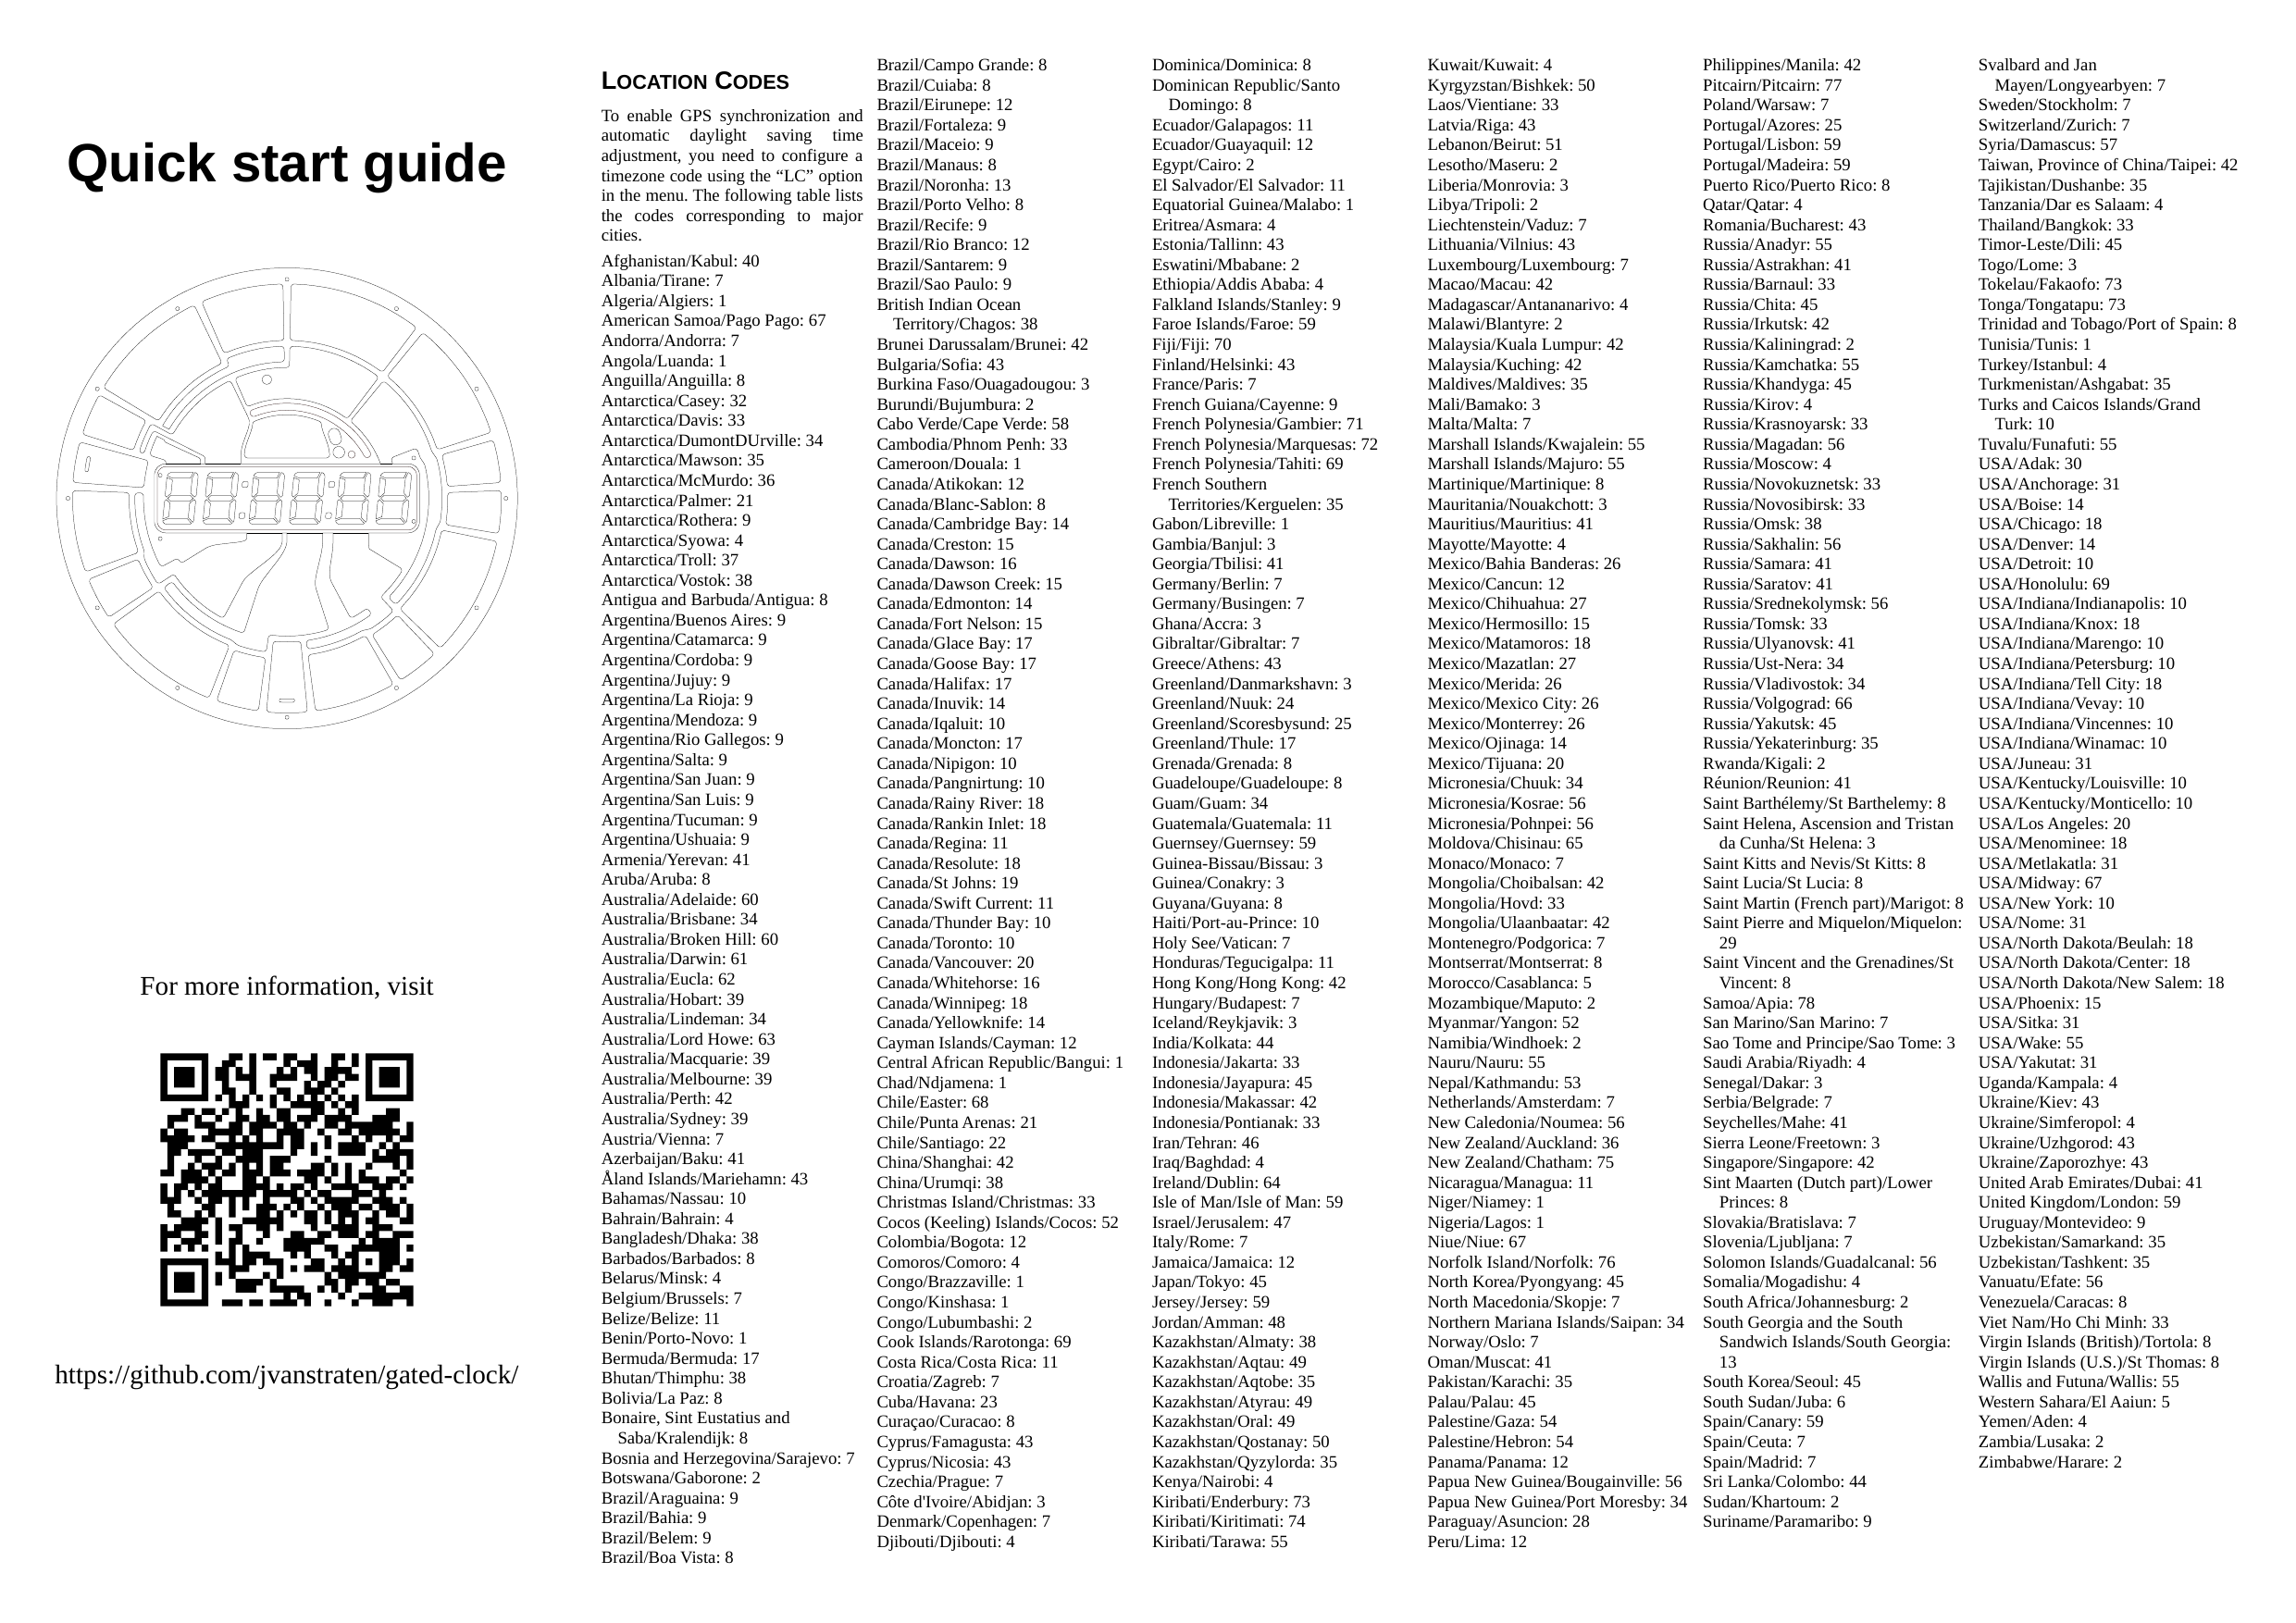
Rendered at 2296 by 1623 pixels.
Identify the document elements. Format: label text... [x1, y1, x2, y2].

text Turkmenistan/Ashgabat: 35 [1979, 374, 2240, 394]
text USA/Indiana/Vincennes: 10 [1979, 713, 2240, 733]
text Palau/Palau: 45 [1427, 1392, 1690, 1411]
text USA/Honolulu: 69 [1979, 574, 2240, 593]
text Guinea/Conakry: 3 [1152, 873, 1414, 893]
text Kuwait/Kuwait: 4 [1427, 55, 1690, 75]
text Russia/Anadyr: 55 [1703, 234, 1965, 254]
text Greenland/Scoresbysund: 25 [1152, 713, 1414, 733]
text Honduras/Tegucigalpa: 11 [1152, 952, 1414, 973]
text Brazil/Maceio: 9 [876, 134, 1139, 155]
text https://github.com/jvanstraten/gated-clock/ [55, 1358, 519, 1390]
text Falkland Islands/Stanley: 9 [1152, 294, 1414, 314]
text Mongolia/Hovd: 33 [1427, 893, 1690, 912]
text Australia/Hobart: 39 [601, 988, 863, 1009]
text Russia/Ust-Nera: 34 [1703, 653, 1965, 673]
text Namibia/Windhoek: 2 [1427, 1033, 1690, 1052]
text Cabo Verde/Cape Verde: 58 [876, 414, 1139, 434]
text Mauritania/Nouakchott: 3 [1427, 493, 1690, 514]
text Antarctica/DumontDUrville: 34 [601, 430, 863, 450]
text Canada/Dawson Creek: 15 [876, 574, 1139, 593]
text Mongolia/Choibalsan: 42 [1427, 873, 1690, 893]
text Guatemala/Guatemala: 11 [1152, 812, 1414, 833]
text Sudan/Khartoum: 2 [1703, 1492, 1965, 1511]
text Croatia/Zagreb: 7 [876, 1371, 1139, 1392]
text Israel/Jerusalem: 47 [1152, 1212, 1414, 1232]
text Malawi/Blantyre: 2 [1427, 314, 1690, 334]
text Antarctica/Vostok: 38 [601, 570, 863, 589]
text Antarctica/Syowa: 4 [601, 530, 863, 550]
text USA/Midway: 67 [1979, 873, 2240, 893]
text Rwanda/Kigali: 2 [1703, 753, 1965, 773]
text Christmas Island/Christmas: 33 [876, 1192, 1139, 1212]
text Samoa/Apia: 78 [1703, 992, 1965, 1012]
text Uzbekistan/Tashkent: 35 [1979, 1252, 2240, 1271]
text Cuba/Havana: 23 [876, 1392, 1139, 1411]
text Virgin Islands (U.S.)/St Thomas: 8 [1979, 1352, 2240, 1371]
text Hong Kong/Hong Kong: 42 [1152, 973, 1414, 992]
text Suriname/Paramaribo: 9 [1703, 1511, 1965, 1531]
text Bangladesh/Dhaka: 38 [601, 1228, 863, 1248]
text Afghanistan/Kabul: 40 [601, 251, 863, 270]
text Japan/Tokyo: 45 [1152, 1271, 1414, 1292]
text Sierra Leone/Freetown: 3 [1703, 1132, 1965, 1152]
text Antarctica/Rothera: 9 [601, 510, 863, 530]
text Saint Kitts and Nevis/St Kitts: 8 [1703, 853, 1965, 873]
text Pitcairn/Pitcairn: 77 [1703, 75, 1965, 94]
text Austria/Vienna: 7 [601, 1128, 863, 1148]
text Laos/Vientiane: 33 [1427, 94, 1690, 115]
text Réunion/Reunion: 41 [1703, 773, 1965, 793]
text Ethiopia/Addis Ababa: 4 [1152, 274, 1414, 294]
text San Marino/San Marino: 7 [1703, 1012, 1965, 1033]
text Spain/Madrid: 7 [1703, 1451, 1965, 1471]
text Canada/Rainy River: 18 [876, 793, 1139, 812]
text Zambia/Lusaka: 2 [1979, 1431, 2240, 1451]
text Colombia/Bogota: 12 [876, 1232, 1139, 1252]
text Russia/Chita: 45 [1703, 294, 1965, 314]
text Chile/Santiago: 22 [876, 1132, 1139, 1152]
text Lebanon/Beirut: 51 [1427, 134, 1690, 155]
text Canada/Pangnirtung: 10 [876, 773, 1139, 793]
text Monaco/Monaco: 7 [1427, 853, 1690, 873]
text Zimbabwe/Harare: 2 [1979, 1451, 2240, 1471]
text Macao/Macau: 42 [1427, 274, 1690, 294]
text Russia/Krasnoyarsk: 33 [1703, 414, 1965, 434]
text Curaçao/Curacao: 8 [876, 1411, 1139, 1431]
text Italy/Rome: 7 [1152, 1232, 1414, 1252]
text Brazil/Santarem: 9 [876, 254, 1139, 274]
text Australia/Lindeman: 34 [601, 1009, 863, 1029]
text Mexico/Mexico City: 26 [1427, 693, 1690, 713]
text Canada/Atikokan: 12 [876, 474, 1139, 493]
text Eritrea/Asmara: 4 [1152, 215, 1414, 234]
text Micronesia/Chuuk: 34 [1427, 773, 1690, 793]
text USA/Kentucky/Monticello: 10 [1979, 793, 2240, 812]
text Canada/Glace Bay: 17 [876, 633, 1139, 653]
text United Kingdom/London: 59 [1979, 1192, 2240, 1212]
text Tonga/Tongatapu: 73 [1979, 294, 2240, 314]
text Algeria/Algiers: 1 [601, 291, 863, 310]
text Brazil/Sao Paulo: 9 [876, 274, 1139, 294]
text Morocco/Casablanca: 5 [1427, 973, 1690, 992]
text French Polynesia/Gambier: 71 [1152, 414, 1414, 434]
text Canada/Creston: 15 [876, 534, 1139, 553]
text Canada/Moncton: 17 [876, 733, 1139, 753]
text Antarctica/Davis: 33 [601, 410, 863, 430]
text Mexico/Matamoros: 18 [1427, 633, 1690, 653]
text Brazil/Campo Grande: 8 [876, 55, 1139, 75]
text Bhutan/Thimphu: 38 [601, 1368, 863, 1388]
text Argentina/Rio Gallegos: 9 [601, 729, 863, 750]
text USA/Wake: 55 [1979, 1033, 2240, 1052]
text Canada/Rankin Inlet: 18 [876, 812, 1139, 833]
text New Caledonia/Noumea: 56 [1427, 1112, 1690, 1132]
text Argentina/San Juan: 9 [601, 769, 863, 789]
text South Georgia and the South Sandwich Islands/South Georgia: 13 [1703, 1311, 1965, 1371]
text Dominica/Dominica: 8 [1152, 55, 1414, 75]
text American Samoa/Pago Pago: 67 [601, 310, 863, 330]
text Mali/Bamako: 3 [1427, 394, 1690, 414]
text Palestine/Hebron: 54 [1427, 1431, 1690, 1451]
text Russia/Irkutsk: 42 [1703, 314, 1965, 334]
text Albania/Tirane: 7 [601, 270, 863, 291]
text USA/Indiana/Tell City: 18 [1979, 673, 2240, 693]
text Viet Nam/Ho Chi Minh: 33 [1979, 1311, 2240, 1332]
text Australia/Adelaide: 60 [601, 889, 863, 909]
text French Polynesia/Marquesas: 72 [1152, 434, 1414, 453]
text Ecuador/Galapagos: 11 [1152, 115, 1414, 134]
text Poland/Warsaw: 7 [1703, 94, 1965, 115]
text USA/Boise: 14 [1979, 493, 2240, 514]
text Canada/Resolute: 18 [876, 853, 1139, 873]
text Guernsey/Guernsey: 59 [1152, 833, 1414, 853]
text Antarctica/Palmer: 21 [601, 489, 863, 510]
text Seychelles/Mahe: 41 [1703, 1112, 1965, 1132]
text Canada/Dawson: 16 [876, 553, 1139, 574]
text Kiribati/Tarawa: 55 [1152, 1531, 1414, 1551]
text Saint Barthélemy/St Barthelemy: 8 [1703, 793, 1965, 812]
text Nepal/Kathmandu: 53 [1427, 1072, 1690, 1092]
text USA/Phoenix: 15 [1979, 992, 2240, 1012]
text Philippines/Manila: 42 [1703, 55, 1965, 75]
text Dominican Republic/Santo Domingo: 8 [1152, 75, 1414, 115]
text Tanzania/Dar es Salaam: 4 [1979, 194, 2240, 215]
text China/Urumqi: 38 [876, 1172, 1139, 1192]
text Switzerland/Zurich: 7 [1979, 115, 2240, 134]
text USA/Indiana/Petersburg: 10 [1979, 653, 2240, 673]
text Argentina/Catamarca: 9 [601, 629, 863, 650]
text Paraguay/Asuncion: 28 [1427, 1511, 1690, 1531]
text Palestine/Gaza: 54 [1427, 1411, 1690, 1431]
text India/Kolkata: 44 [1152, 1033, 1414, 1052]
text Indonesia/Makassar: 42 [1152, 1092, 1414, 1112]
text Sao Tome and Principe/Sao Tome: 3 [1703, 1033, 1965, 1052]
text Belgium/Brussels: 7 [601, 1288, 863, 1307]
text Egypt/Cairo: 2 [1152, 155, 1414, 174]
text Canada/Swift Current: 11 [876, 893, 1139, 912]
text Slovenia/Ljubljana: 7 [1703, 1232, 1965, 1252]
text South Sudan/Juba: 6 [1703, 1392, 1965, 1411]
text Angola/Luanda: 1 [601, 350, 863, 370]
text Iraq/Baghdad: 4 [1152, 1152, 1414, 1172]
text Saint Lucia/St Lucia: 8 [1703, 873, 1965, 893]
text USA/Yakutat: 31 [1979, 1052, 2240, 1072]
text Cyprus/Nicosia: 43 [876, 1451, 1139, 1471]
text Argentina/Buenos Aires: 9 [601, 610, 863, 629]
text USA/Sitka: 31 [1979, 1012, 2240, 1033]
text China/Shanghai: 42 [876, 1152, 1139, 1172]
text Virgin Islands (British)/Tortola: 8 [1979, 1332, 2240, 1352]
text Greece/Athens: 43 [1152, 653, 1414, 673]
text Cayman Islands/Cayman: 12 [876, 1033, 1139, 1052]
text Canada/Toronto: 10 [876, 933, 1139, 952]
text Iceland/Reykjavik: 3 [1152, 1012, 1414, 1033]
text Canada/Cambridge Bay: 14 [876, 514, 1139, 534]
text Congo/Lubumbashi: 2 [876, 1311, 1139, 1332]
text Argentina/Tucuman: 9 [601, 809, 863, 829]
text Hungary/Budapest: 7 [1152, 992, 1414, 1012]
text Cocos (Keeling) Islands/Cocos: 52 [876, 1212, 1139, 1232]
text Jamaica/Jamaica: 12 [1152, 1252, 1414, 1271]
text Lithuania/Vilnius: 43 [1427, 234, 1690, 254]
text Mexico/Hermosillo: 15 [1427, 613, 1690, 633]
text Indonesia/Jayapura: 45 [1152, 1072, 1414, 1092]
text Chad/Ndjamena: 1 [876, 1072, 1139, 1092]
text Northern Mariana Islands/Saipan: 34 [1427, 1311, 1690, 1332]
text Turks and Caicos Islands/Grand Turk: 10 [1979, 394, 2240, 434]
text Senegal/Dakar: 3 [1703, 1072, 1965, 1092]
text Kazakhstan/Aqtobe: 35 [1152, 1371, 1414, 1392]
text Brazil/Porto Velho: 8 [876, 194, 1139, 215]
text Kenya/Nairobi: 4 [1152, 1471, 1414, 1492]
text Cambodia/Phnom Penh: 33 [876, 434, 1139, 453]
text British Indian Ocean Territory/Chagos: 38 [876, 294, 1139, 334]
text Russia/Barnaul: 33 [1703, 274, 1965, 294]
text Canada/St Johns: 19 [876, 873, 1139, 893]
text Marshall Islands/Kwajalein: 55 [1427, 434, 1690, 453]
text Australia/Darwin: 61 [601, 948, 863, 969]
text Canada/Regina: 11 [876, 833, 1139, 853]
text Bermuda/Bermuda: 17 [601, 1348, 863, 1368]
text Faroe Islands/Faroe: 59 [1152, 314, 1414, 334]
text Russia/Srednekolymsk: 56 [1703, 593, 1965, 613]
text Marshall Islands/Majuro: 55 [1427, 453, 1690, 474]
text Bolivia/La Paz: 8 [601, 1388, 863, 1407]
text Greenland/Danmarkshavn: 3 [1152, 673, 1414, 693]
text Germany/Busingen: 7 [1152, 593, 1414, 613]
text French Southern Territories/Kerguelen: 35 [1152, 474, 1414, 514]
text USA/Indiana/Knox: 18 [1979, 613, 2240, 633]
text Cameroon/Douala: 1 [876, 453, 1139, 474]
text Portugal/Azores: 25 [1703, 115, 1965, 134]
text USA/Indiana/Marengo: 10 [1979, 633, 2240, 653]
text USA/Adak: 30 [1979, 453, 2240, 474]
text Liechtenstein/Vaduz: 7 [1427, 215, 1690, 234]
text Maldives/Maldives: 35 [1427, 374, 1690, 394]
text Ukraine/Zaporozhye: 43 [1979, 1152, 2240, 1172]
text Micronesia/Pohnpei: 56 [1427, 812, 1690, 833]
text Kazakhstan/Qyzylorda: 35 [1152, 1451, 1414, 1471]
text South Africa/Johannesburg: 2 [1703, 1292, 1965, 1311]
text Gabon/Libreville: 1 [1152, 514, 1414, 534]
text Tunisia/Tunis: 1 [1979, 334, 2240, 353]
text Ukraine/Uzhgorod: 43 [1979, 1132, 2240, 1152]
text Canada/Blanc-Sablon: 8 [876, 493, 1139, 514]
text Canada/Winnipeg: 18 [876, 992, 1139, 1012]
text USA/North Dakota/Beulah: 18 [1979, 933, 2240, 952]
text North Korea/Pyongyang: 45 [1427, 1271, 1690, 1292]
text Kazakhstan/Atyrau: 49 [1152, 1392, 1414, 1411]
text Russia/Volgograd: 66 [1703, 693, 1965, 713]
text Venezuela/Caracas: 8 [1979, 1292, 2240, 1311]
text USA/Anchorage: 31 [1979, 474, 2240, 493]
text Slovakia/Bratislava: 7 [1703, 1212, 1965, 1232]
text Peru/Lima: 12 [1427, 1531, 1690, 1551]
text Western Sahara/El Aaiun: 5 [1979, 1392, 2240, 1411]
text Grenada/Grenada: 8 [1152, 753, 1414, 773]
text Montserrat/Montserrat: 8 [1427, 952, 1690, 973]
text South Korea/Seoul: 45 [1703, 1371, 1965, 1392]
text Canada/Thunder Bay: 10 [876, 912, 1139, 933]
text Botswana/Gaborone: 2 [601, 1468, 863, 1488]
text Lesotho/Maseru: 2 [1427, 155, 1690, 174]
text Indonesia/Jakarta: 33 [1152, 1052, 1414, 1072]
text Antarctica/Casey: 32 [601, 390, 863, 410]
text Uruguay/Montevideo: 9 [1979, 1212, 2240, 1232]
text Thailand/Bangkok: 33 [1979, 215, 2240, 234]
text Somalia/Mogadishu: 4 [1703, 1271, 1965, 1292]
text Burundi/Bujumbura: 2 [876, 394, 1139, 414]
text Saudi Arabia/Riyadh: 4 [1703, 1052, 1965, 1072]
text For more information, visit [55, 970, 519, 1001]
text Andorra/Andorra: 7 [601, 330, 863, 350]
text Bosnia and Herzegovina/Sarajevo: 7 [601, 1447, 863, 1468]
text Russia/Sakhalin: 56 [1703, 534, 1965, 553]
text Martinique/Martinique: 8 [1427, 474, 1690, 493]
text Antigua and Barbuda/Antigua: 8 [601, 589, 863, 610]
text Mexico/Bahia Banderas: 26 [1427, 553, 1690, 574]
text Ukraine/Simferopol: 4 [1979, 1112, 2240, 1132]
text Bahamas/Nassau: 10 [601, 1188, 863, 1208]
text Malaysia/Kuching: 42 [1427, 353, 1690, 374]
text Russia/Ulyanovsk: 41 [1703, 633, 1965, 653]
text Russia/Samara: 41 [1703, 553, 1965, 574]
text Belize/Belize: 11 [601, 1307, 863, 1328]
text Canada/Whitehorse: 16 [876, 973, 1139, 992]
text Russia/Magadan: 56 [1703, 434, 1965, 453]
text Nigeria/Lagos: 1 [1427, 1212, 1690, 1232]
text Norfolk Island/Norfolk: 76 [1427, 1252, 1690, 1271]
text Saint Helena, Ascension and Tristan da Cunha/St Helena: 3 [1703, 812, 1965, 853]
text Trinidad and Tobago/Port of Spain: 8 [1979, 314, 2240, 334]
text Australia/Perth: 42 [601, 1088, 863, 1109]
text Benin/Porto-Novo: 1 [601, 1328, 863, 1348]
text Mexico/Merida: 26 [1427, 673, 1690, 693]
text Russia/Kaliningrad: 2 [1703, 334, 1965, 353]
text Argentina/Jujuy: 9 [601, 669, 863, 689]
text Pakistan/Karachi: 35 [1427, 1371, 1690, 1392]
text Cyprus/Famagusta: 43 [876, 1431, 1139, 1451]
text Russia/Omsk: 38 [1703, 514, 1965, 534]
text Saint Martin (French part)/Marigot: 8 [1703, 893, 1965, 912]
text Ukraine/Kiev: 43 [1979, 1092, 2240, 1112]
text Canada/Goose Bay: 17 [876, 653, 1139, 673]
text Mexico/Tijuana: 20 [1427, 753, 1690, 773]
text Niue/Niue: 67 [1427, 1232, 1690, 1252]
text Micronesia/Kosrae: 56 [1427, 793, 1690, 812]
text Wallis and Futuna/Wallis: 55 [1979, 1371, 2240, 1392]
text Brazil/Fortaleza: 9 [876, 115, 1139, 134]
text Saint Pierre and Miquelon/Miquelon: 29 [1703, 912, 1965, 952]
text Portugal/Madeira: 59 [1703, 155, 1965, 174]
text Jordan/Amman: 48 [1152, 1311, 1414, 1332]
text Costa Rica/Costa Rica: 11 [876, 1352, 1139, 1371]
text Australia/Melbourne: 39 [601, 1069, 863, 1088]
text USA/North Dakota/New Salem: 18 [1979, 973, 2240, 992]
text Australia/Eucla: 62 [601, 969, 863, 988]
text Vanuatu/Efate: 56 [1979, 1271, 2240, 1292]
text Estonia/Tallinn: 43 [1152, 234, 1414, 254]
text Belarus/Minsk: 4 [601, 1268, 863, 1288]
text Russia/Moscow: 4 [1703, 453, 1965, 474]
text Kiribati/Kiritimati: 74 [1152, 1511, 1414, 1531]
text Nicaragua/Managua: 11 [1427, 1172, 1690, 1192]
text Armenia/Yerevan: 41 [601, 849, 863, 869]
text Mayotte/Mayotte: 4 [1427, 534, 1690, 553]
text Tuvalu/Funafuti: 55 [1979, 434, 2240, 453]
text Brazil/Eirunepe: 12 [876, 94, 1139, 115]
text Russia/Yekaterinburg: 35 [1703, 733, 1965, 753]
text USA/New York: 10 [1979, 893, 2240, 912]
text Togo/Lome: 3 [1979, 254, 2240, 274]
text Åland Islands/Mariehamn: 43 [601, 1169, 863, 1188]
text Luxembourg/Luxembourg: 7 [1427, 254, 1690, 274]
text Côte d'Ivoire/Abidjan: 3 [876, 1492, 1139, 1511]
text Antarctica/Troll: 37 [601, 550, 863, 570]
subtitle Location Codes [601, 66, 863, 94]
text Chile/Punta Arenas: 21 [876, 1112, 1139, 1132]
text Antarctica/Mawson: 35 [601, 450, 863, 470]
text Latvia/Riga: 43 [1427, 115, 1690, 134]
text Mexico/Cancun: 12 [1427, 574, 1690, 593]
text Chile/Easter: 68 [876, 1092, 1139, 1112]
text Guam/Guam: 34 [1152, 793, 1414, 812]
text Canada/Inuvik: 14 [876, 693, 1139, 713]
text Argentina/Ushuaia: 9 [601, 829, 863, 849]
text Brazil/Araguaina: 9 [601, 1488, 863, 1507]
text USA/Indiana/Indianapolis: 10 [1979, 593, 2240, 613]
text Uzbekistan/Samarkand: 35 [1979, 1232, 2240, 1252]
text Serbia/Belgrade: 7 [1703, 1092, 1965, 1112]
text Solomon Islands/Guadalcanal: 56 [1703, 1252, 1965, 1271]
text Australia/Broken Hill: 60 [601, 929, 863, 948]
text Uganda/Kampala: 4 [1979, 1072, 2240, 1092]
text Svalbard and Jan Mayen/Longyearbyen: 7 [1979, 55, 2240, 94]
text Argentina/La Rioja: 9 [601, 689, 863, 710]
text Brazil/Recife: 9 [876, 215, 1139, 234]
text Canada/Halifax: 17 [876, 673, 1139, 693]
text USA/Detroit: 10 [1979, 553, 2240, 574]
text Brazil/Bahia: 9 [601, 1507, 863, 1528]
text Congo/Brazzaville: 1 [876, 1271, 1139, 1292]
text USA/Indiana/Vevay: 10 [1979, 693, 2240, 713]
text New Zealand/Chatham: 75 [1427, 1152, 1690, 1172]
text Aruba/Aruba: 8 [601, 869, 863, 889]
text Timor-Leste/Dili: 45 [1979, 234, 2240, 254]
text Romania/Bucharest: 43 [1703, 215, 1965, 234]
text Myanmar/Yangon: 52 [1427, 1012, 1690, 1033]
text Nauru/Nauru: 55 [1427, 1052, 1690, 1072]
text Australia/Lord Howe: 63 [601, 1029, 863, 1048]
text Russia/Kamchatka: 55 [1703, 353, 1965, 374]
text Yemen/Aden: 4 [1979, 1411, 2240, 1431]
text Congo/Kinshasa: 1 [876, 1292, 1139, 1311]
text USA/North Dakota/Center: 18 [1979, 952, 2240, 973]
text Russia/Tomsk: 33 [1703, 613, 1965, 633]
text Iran/Tehran: 46 [1152, 1132, 1414, 1152]
text Russia/Vladivostok: 34 [1703, 673, 1965, 693]
text Eswatini/Mbabane: 2 [1152, 254, 1414, 274]
text North Macedonia/Skopje: 7 [1427, 1292, 1690, 1311]
text Barbados/Barbados: 8 [601, 1248, 863, 1268]
text United Arab Emirates/Dubai: 41 [1979, 1172, 2240, 1192]
text Madagascar/Antananarivo: 4 [1427, 294, 1690, 314]
text Brazil/Belem: 9 [601, 1528, 863, 1547]
text Cook Islands/Rarotonga: 69 [876, 1332, 1139, 1352]
text Canada/Fort Nelson: 15 [876, 613, 1139, 633]
text Argentina/Cordoba: 9 [601, 650, 863, 669]
text Mauritius/Mauritius: 41 [1427, 514, 1690, 534]
text Tokelau/Fakaofo: 73 [1979, 274, 2240, 294]
text Canada/Edmonton: 14 [876, 593, 1139, 613]
text Czechia/Prague: 7 [876, 1471, 1139, 1492]
text Indonesia/Pontianak: 33 [1152, 1112, 1414, 1132]
text El Salvador/El Salvador: 11 [1152, 174, 1414, 194]
text Guadeloupe/Guadeloupe: 8 [1152, 773, 1414, 793]
text Burkina Faso/Ouagadougou: 3 [876, 374, 1139, 394]
text Montenegro/Podgorica: 7 [1427, 933, 1690, 952]
text Saint Vincent and the Grenadines/St Vincent: 8 [1703, 952, 1965, 992]
text Guyana/Guyana: 8 [1152, 893, 1414, 912]
text Brazil/Boa Vista: 8 [601, 1547, 863, 1567]
text Oman/Muscat: 41 [1427, 1352, 1690, 1371]
text Ghana/Accra: 3 [1152, 613, 1414, 633]
text Spain/Ceuta: 7 [1703, 1431, 1965, 1451]
text Panama/Panama: 12 [1427, 1451, 1690, 1471]
text Ireland/Dublin: 64 [1152, 1172, 1414, 1192]
text French Polynesia/Tahiti: 69 [1152, 453, 1414, 474]
text Jersey/Jersey: 59 [1152, 1292, 1414, 1311]
text Guinea-Bissau/Bissau: 3 [1152, 853, 1414, 873]
text Isle of Man/Isle of Man: 59 [1152, 1192, 1414, 1212]
text Puerto Rico/Puerto Rico: 8 [1703, 174, 1965, 194]
text Canada/Nipigon: 10 [876, 753, 1139, 773]
text Libya/Tripoli: 2 [1427, 194, 1690, 215]
text Syria/Damascus: 57 [1979, 134, 2240, 155]
text USA/Metlakatla: 31 [1979, 853, 2240, 873]
text Spain/Canary: 59 [1703, 1411, 1965, 1431]
text USA/Menominee: 18 [1979, 833, 2240, 853]
text Portugal/Lisbon: 59 [1703, 134, 1965, 155]
text Bonaire, Sint Eustatius and Saba/Kralendijk: 8 [601, 1407, 863, 1447]
text Canada/Vancouver: 20 [876, 952, 1139, 973]
text Finland/Helsinki: 43 [1152, 353, 1414, 374]
text Bulgaria/Sofia: 43 [876, 353, 1139, 374]
text Sweden/Stockholm: 7 [1979, 94, 2240, 115]
text Moldova/Chisinau: 65 [1427, 833, 1690, 853]
text Kazakhstan/Oral: 49 [1152, 1411, 1414, 1431]
text Argentina/Mendoza: 9 [601, 710, 863, 729]
text Georgia/Tbilisi: 41 [1152, 553, 1414, 574]
text Russia/Novosibirsk: 33 [1703, 493, 1965, 514]
text Brazil/Rio Branco: 12 [876, 234, 1139, 254]
text Mexico/Mazatlan: 27 [1427, 653, 1690, 673]
text Brunei Darussalam/Brunei: 42 [876, 334, 1139, 353]
text Singapore/Singapore: 42 [1703, 1152, 1965, 1172]
text France/Paris: 7 [1152, 374, 1414, 394]
text Argentina/Salta: 9 [601, 750, 863, 769]
text Australia/Sydney: 39 [601, 1109, 863, 1128]
text Sint Maarten (Dutch part)/Lower Princes: 8 [1703, 1172, 1965, 1212]
text Holy See/Vatican: 7 [1152, 933, 1414, 952]
text USA/Denver: 14 [1979, 534, 2240, 553]
text Antarctica/McMurdo: 36 [601, 470, 863, 489]
text Liberia/Monrovia: 3 [1427, 174, 1690, 194]
text Brazil/Noronha: 13 [876, 174, 1139, 194]
text Anguilla/Anguilla: 8 [601, 370, 863, 390]
text To enable GPS synchronization and automatic daylight saving time adjustment, you need to configure a timezone code using the “LC” option in the menu. The following table lists the codes corresponding to major cities. [601, 105, 863, 245]
text Russia/Khandyga: 45 [1703, 374, 1965, 394]
text New Zealand/Auckland: 36 [1427, 1132, 1690, 1152]
text Papua New Guinea/Bougainville: 56 [1427, 1471, 1690, 1492]
text Comoros/Comoro: 4 [876, 1252, 1139, 1271]
text Central African Republic/Bangui: 1 [876, 1052, 1139, 1072]
text Taiwan, Province of China/Taipei: 42 [1979, 155, 2240, 174]
text Russia/Kirov: 4 [1703, 394, 1965, 414]
text Kiribati/Enderbury: 73 [1152, 1492, 1414, 1511]
text Fiji/Fiji: 70 [1152, 334, 1414, 353]
text Haiti/Port-au-Prince: 10 [1152, 912, 1414, 933]
text Russia/Yakutsk: 45 [1703, 713, 1965, 733]
text Kazakhstan/Qostanay: 50 [1152, 1431, 1414, 1451]
text Netherlands/Amsterdam: 7 [1427, 1092, 1690, 1112]
text Brazil/Manaus: 8 [876, 155, 1139, 174]
text Ecuador/Guayaquil: 12 [1152, 134, 1414, 155]
text Tajikistan/Dushanbe: 35 [1979, 174, 2240, 194]
text Gibraltar/Gibraltar: 7 [1152, 633, 1414, 653]
text Malaysia/Kuala Lumpur: 42 [1427, 334, 1690, 353]
text Mozambique/Maputo: 2 [1427, 992, 1690, 1012]
text Russia/Novokuznetsk: 33 [1703, 474, 1965, 493]
text Qatar/Qatar: 4 [1703, 194, 1965, 215]
text Mexico/Chihuahua: 27 [1427, 593, 1690, 613]
text USA/Kentucky/Louisville: 10 [1979, 773, 2240, 793]
text Australia/Macquarie: 39 [601, 1048, 863, 1069]
text Papua New Guinea/Port Moresby: 34 [1427, 1492, 1690, 1511]
text French Guiana/Cayenne: 9 [1152, 394, 1414, 414]
text Kyrgyzstan/Bishkek: 50 [1427, 75, 1690, 94]
text USA/Juneau: 31 [1979, 753, 2240, 773]
text USA/Indiana/Winamac: 10 [1979, 733, 2240, 753]
text Mexico/Ojinaga: 14 [1427, 733, 1690, 753]
text Russia/Astrakhan: 41 [1703, 254, 1965, 274]
text Mongolia/Ulaanbaatar: 42 [1427, 912, 1690, 933]
text Djibouti/Djibouti: 4 [876, 1531, 1139, 1551]
text Turkey/Istanbul: 4 [1979, 353, 2240, 374]
text Russia/Saratov: 41 [1703, 574, 1965, 593]
text Brazil/Cuiaba: 8 [876, 75, 1139, 94]
text Azerbaijan/Baku: 41 [601, 1148, 863, 1169]
text Greenland/Nuuk: 24 [1152, 693, 1414, 713]
text Mexico/Monterrey: 26 [1427, 713, 1690, 733]
text Kazakhstan/Aqtau: 49 [1152, 1352, 1414, 1371]
text Malta/Malta: 7 [1427, 414, 1690, 434]
text Gambia/Banjul: 3 [1152, 534, 1414, 553]
text Australia/Brisbane: 34 [601, 909, 863, 929]
text Argentina/San Luis: 9 [601, 789, 863, 809]
text Germany/Berlin: 7 [1152, 574, 1414, 593]
text Niger/Niamey: 1 [1427, 1192, 1690, 1212]
text Kazakhstan/Almaty: 38 [1152, 1332, 1414, 1352]
text USA/Chicago: 18 [1979, 514, 2240, 534]
text Equatorial Guinea/Malabo: 1 [1152, 194, 1414, 215]
text Norway/Oslo: 7 [1427, 1332, 1690, 1352]
text Canada/Yellowknife: 14 [876, 1012, 1139, 1033]
text Denmark/Copenhagen: 7 [876, 1511, 1139, 1531]
text USA/Los Angeles: 20 [1979, 812, 2240, 833]
text USA/Nome: 31 [1979, 912, 2240, 933]
text Sri Lanka/Colombo: 44 [1703, 1471, 1965, 1492]
text Canada/Iqaluit: 10 [876, 713, 1139, 733]
text Greenland/Thule: 17 [1152, 733, 1414, 753]
text Bahrain/Bahrain: 4 [601, 1208, 863, 1228]
title Quick start guide [55, 131, 519, 193]
